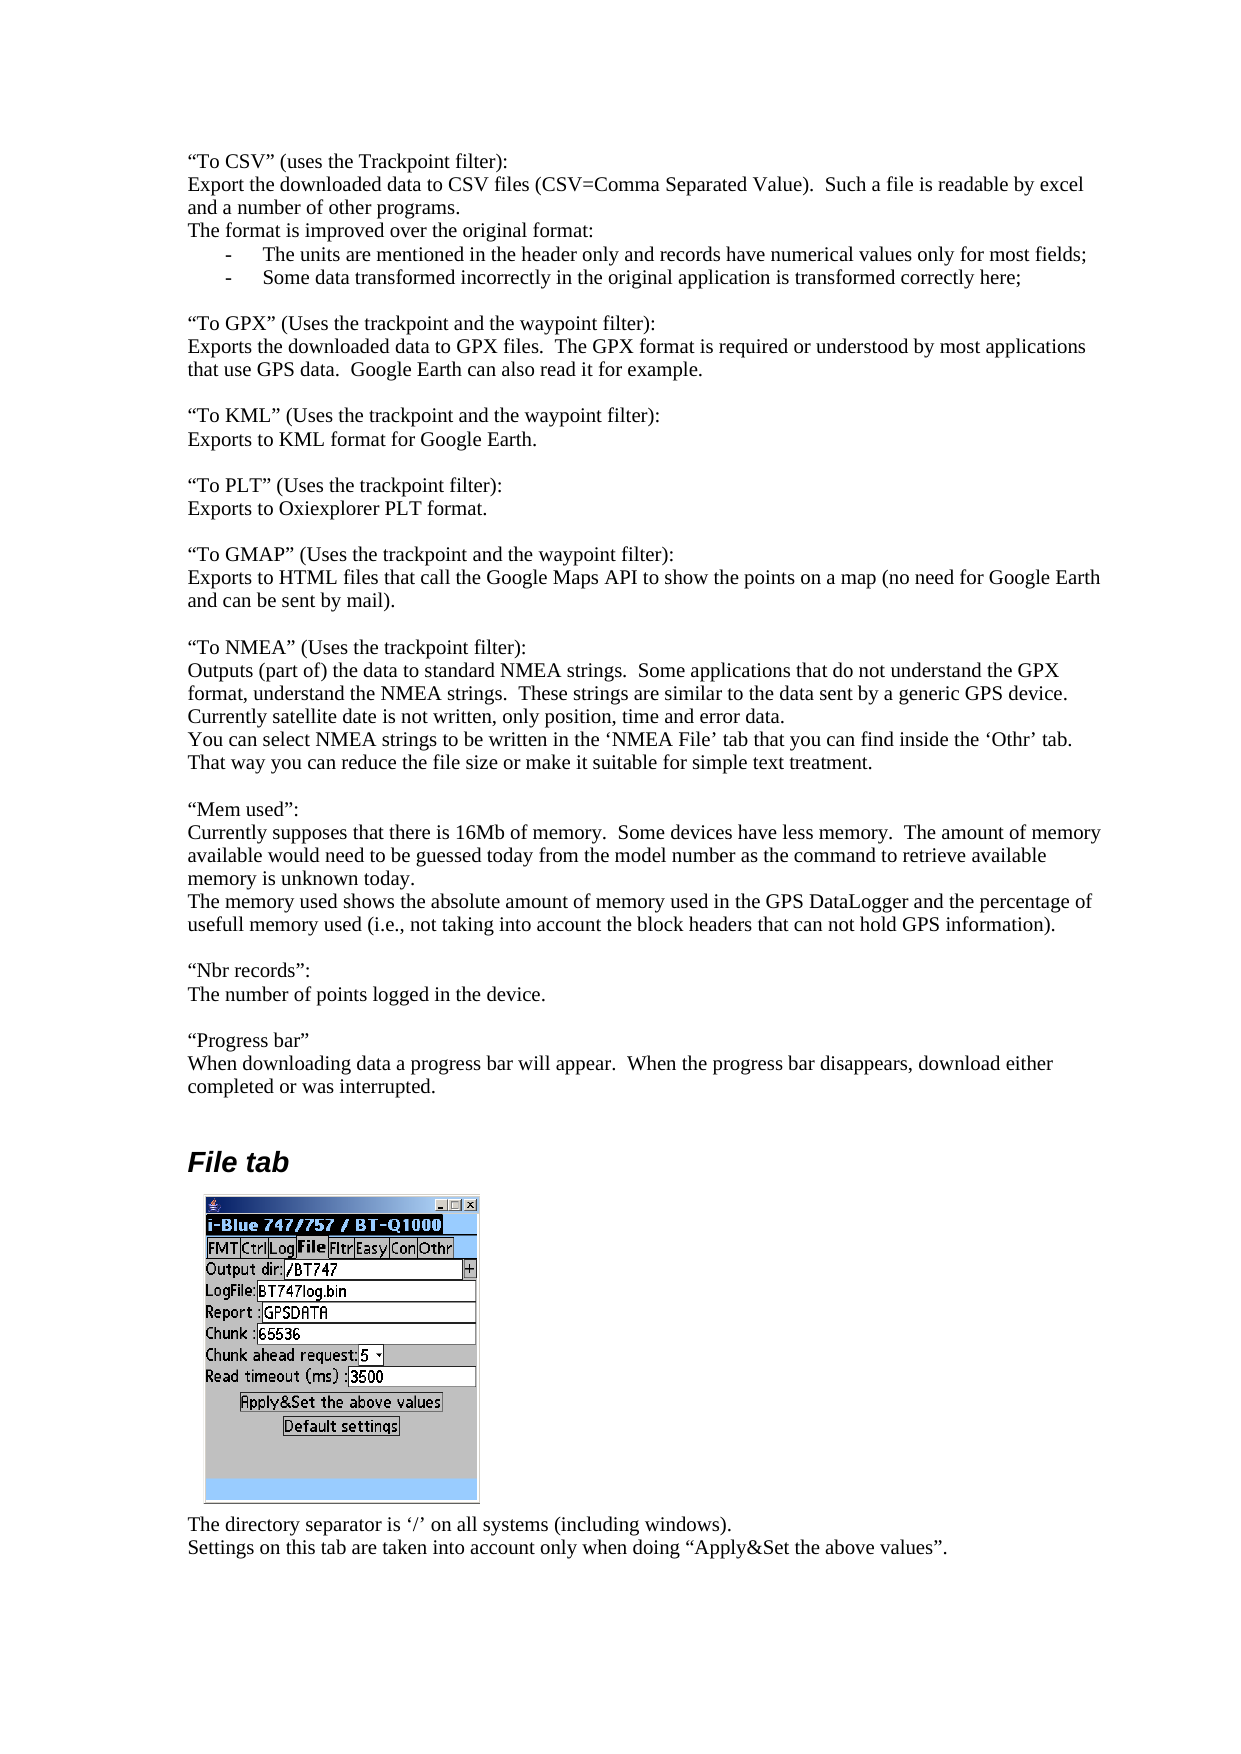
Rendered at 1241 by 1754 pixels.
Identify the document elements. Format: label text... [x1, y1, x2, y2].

text “To GPX” (Uses the trackpoint and the waypoint filter): [187, 312, 1109, 335]
text “To NMEA” (Uses the trackpoint filter): [187, 636, 1109, 659]
text When downloading data a progress bar will appear. When the progress bar disappears, download either completed or was interrupted. [187, 1052, 1109, 1098]
text Outputs (part of) the data to standard NMEA strings. Some applications that do not understand the GPX format, understand the NMEA strings. These strings are similar to the data sent by a generic GPS device. Currently satellite date is not written, only position, time and error data. [187, 659, 1109, 728]
text “Mem used”: [187, 797, 1109, 821]
text The directory separator is ‘/’ on all systems (including windows). [187, 1512, 1109, 1536]
text Export the downloaded data to CSV files (CSV=Comma Separated Value). Such a file is readable by excel and a number of other programs. [187, 173, 1109, 219]
text “To CSV” (uses the Trackpoint filter): [187, 150, 1109, 173]
text Exports to Oxiexplorer PLT format. [187, 497, 1109, 520]
text Exports to KML format for Google Earth. [187, 427, 1109, 451]
text “Nbr records”: [187, 959, 1109, 982]
text The memory used shows the absolute amount of memory used in the GPS DataLogger and the percentage of usefull memory used (i.e., not taking into account the block headers that can not hold GPS information). [187, 890, 1109, 936]
text The format is improved over the original format: [187, 219, 1109, 242]
text “Progress bar” [187, 1029, 1109, 1052]
list Some data transformed incorrectly in the original application is transformed correctly here; [225, 266, 1109, 289]
text “To GMAP” (Uses the trackpoint and the waypoint filter): [187, 543, 1109, 566]
picture [203, 1194, 480, 1504]
text Currently supposes that there is 16Mb of memory. Some devices have less memory. The amount of memory available would need to be guessed today from the model number as the command to retrieve available memory is unknown today. [187, 821, 1109, 890]
text Settings on this tab are taken into account only when doing “Apply&Set the above values”. [187, 1536, 1109, 1559]
list The units are mentioned in the header only and records have numerical values only for most fields; [225, 242, 1109, 266]
text You can select NMEA strings to be written in the ‘NMEA File’ tab that you can find inside the ‘Othr’ tab. That way you can reduce the file size or make it suitable for simple text treatment. [187, 728, 1109, 774]
text Exports the downloaded data to GPX files. The GPX format is required or understood by most applications that use GPS data. Google Earth can also read it for example. [187, 335, 1109, 381]
text The number of points logged in the device. [187, 982, 1109, 1006]
text “To PLT” (Uses the trackpoint filter): [187, 474, 1109, 497]
text “To KML” (Uses the trackpoint and the waypoint filter): [187, 404, 1109, 427]
subtitle File tab [187, 1146, 1109, 1179]
text Exports to HTML files that call the Google Maps API to show the points on a map (no need for Google Earth and can be sent by mail). [187, 566, 1109, 612]
